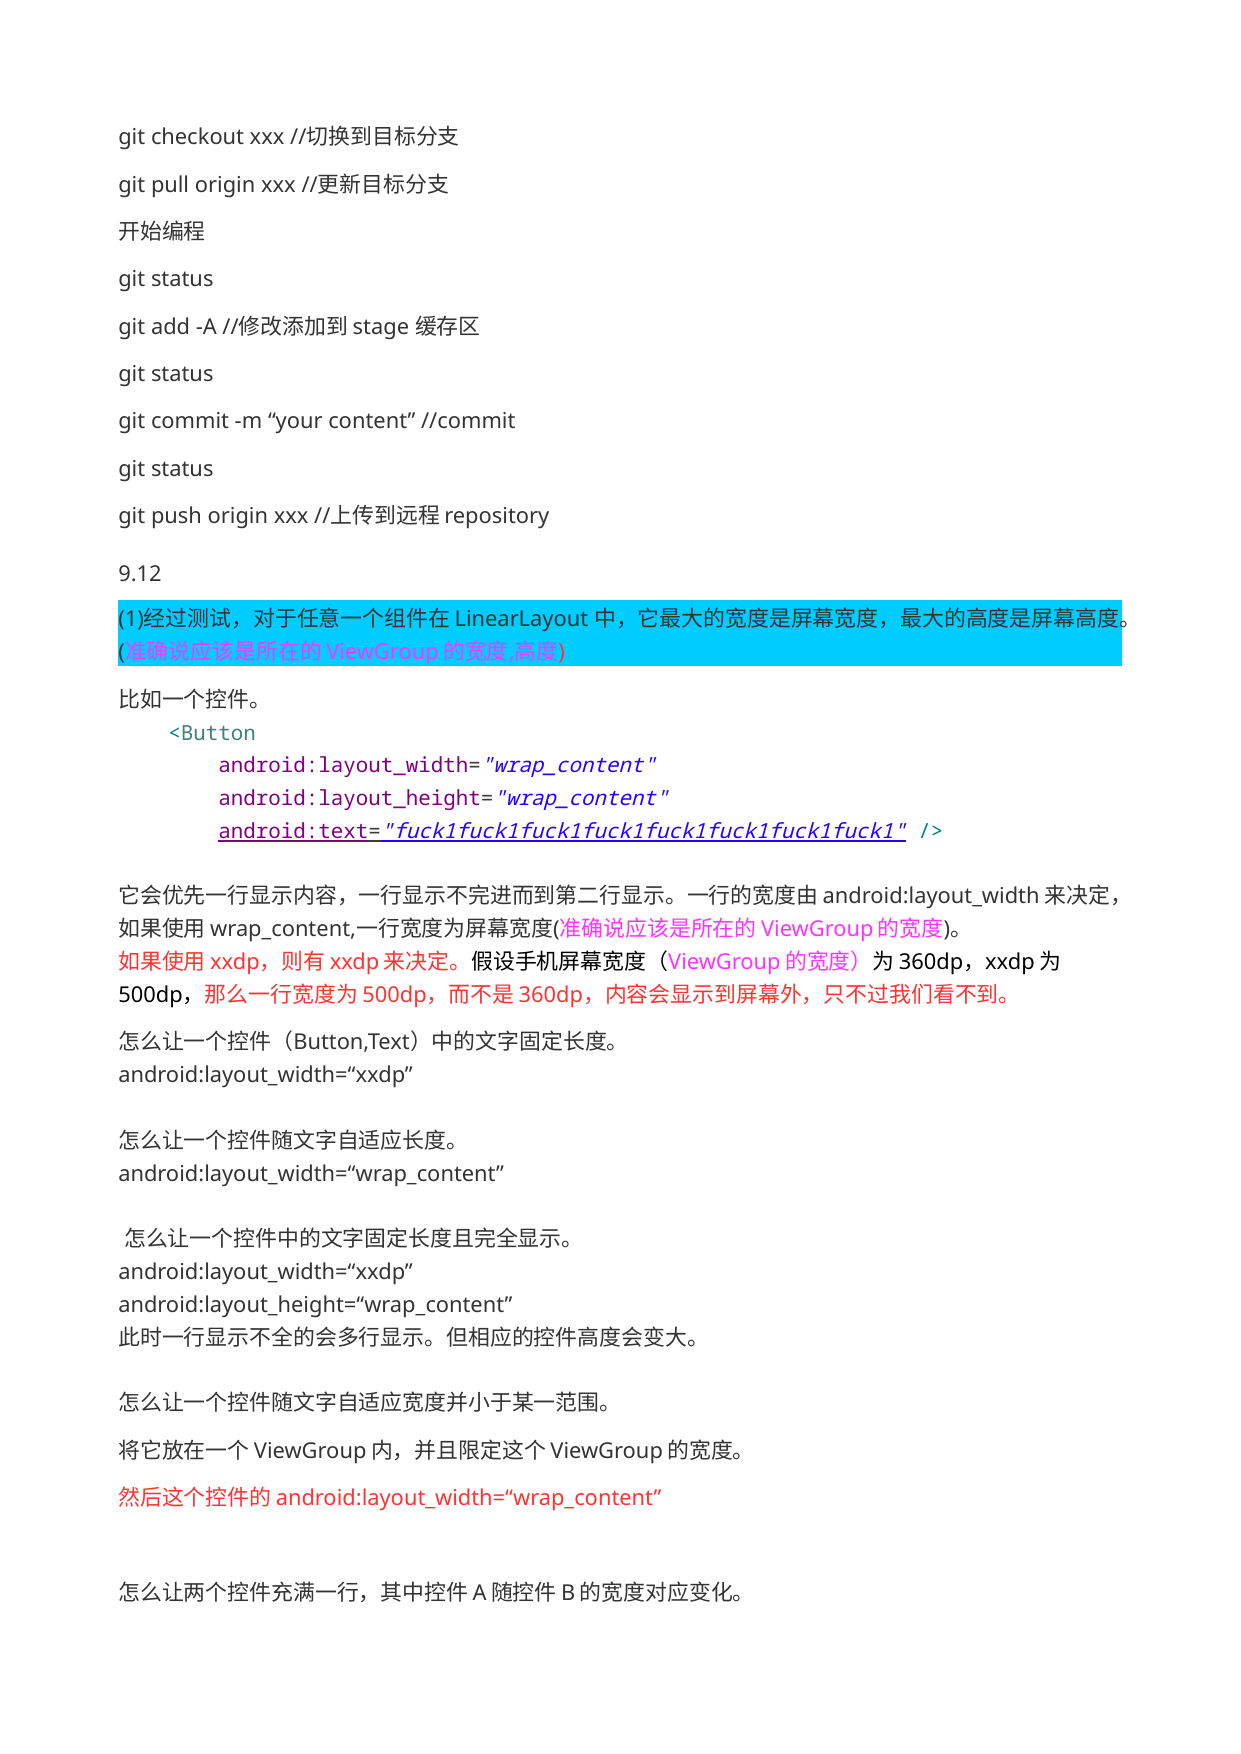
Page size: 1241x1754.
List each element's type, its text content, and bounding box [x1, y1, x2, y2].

text 它会优先一行显示内容，一行显示不完进而到第二行显示。一行的宽度由android:layout_width来决定， [118, 877, 1122, 910]
text <Button [118, 713, 1122, 746]
text android:layout_width="wrap_content" [118, 746, 1122, 779]
text 如果使用xxdp，则有xxdp来决定。假设手机屏幕宽度（ViewGroup的宽度）为360dp，xxdp为500dp，那么一行宽度为500dp，而不是360dp，内容会显示到屏幕外，只不过我们看不到。 [118, 943, 1122, 1009]
text android:layout_width=“xxdp” [118, 1253, 1122, 1286]
text git status [118, 450, 1122, 483]
text git commit -m “your content” //commit [118, 402, 1122, 435]
text 如果使用wrap_content,一行宽度为屏幕宽度(准确说应该是所在的ViewGroup的宽度)。 [118, 910, 1122, 943]
text 将它放在一个ViewGroup内，并且限定这个ViewGroup的宽度。 [118, 1432, 1122, 1464]
text git status [118, 355, 1122, 388]
text git add -A //修改添加到stage 缓存区 [118, 308, 1122, 341]
text git pull origin xxx //更新目标分支 [118, 166, 1122, 198]
text 怎么让一个控件随文字自适应长度。 [118, 1122, 1122, 1154]
text git push origin xxx //上传到远程repository [118, 497, 1122, 530]
text android:layout_height="wrap_content" [118, 779, 1122, 812]
text android:text="fuck1fuck1fuck1fuck1fuck1fuck1fuck1fuck1" /> [118, 812, 1122, 845]
subtitle 9.12 [118, 555, 1122, 588]
text 然后这个控件的android:layout_width=“wrap_content” [118, 1479, 1122, 1512]
text 开始编程 [118, 213, 1122, 246]
text android:layout_height=“wrap_content” [118, 1286, 1122, 1319]
text 怎么让一个控件中的文字固定长度且完全显示。 [118, 1220, 1122, 1253]
text 此时一行显示不全的会多行显示。但相应的控件高度会变大。 [118, 1319, 1122, 1351]
text 怎么让一个控件随文字自适应宽度并小于某一范围。 [118, 1384, 1122, 1417]
text 怎么让两个控件充满一行，其中控件A随控件B的宽度对应变化。 [118, 1574, 1122, 1607]
text 比如一个控件。 [118, 681, 1122, 713]
text git checkout xxx //切换到目标分支 [118, 118, 1122, 151]
text 怎么让一个控件（Button,Text）中的文字固定长度。 [118, 1023, 1122, 1056]
text (1)经过测试，对于任意一个组件在LinearLayout 中，它最大的宽度是屏幕宽度，最大的高度是屏幕高度。(准确说应该是所在的ViewGroup的宽度,高度) [118, 600, 1122, 666]
text git status [118, 260, 1122, 293]
text android:layout_width=“wrap_content” [118, 1154, 1122, 1187]
text android:layout_width=“xxdp” [118, 1056, 1122, 1089]
